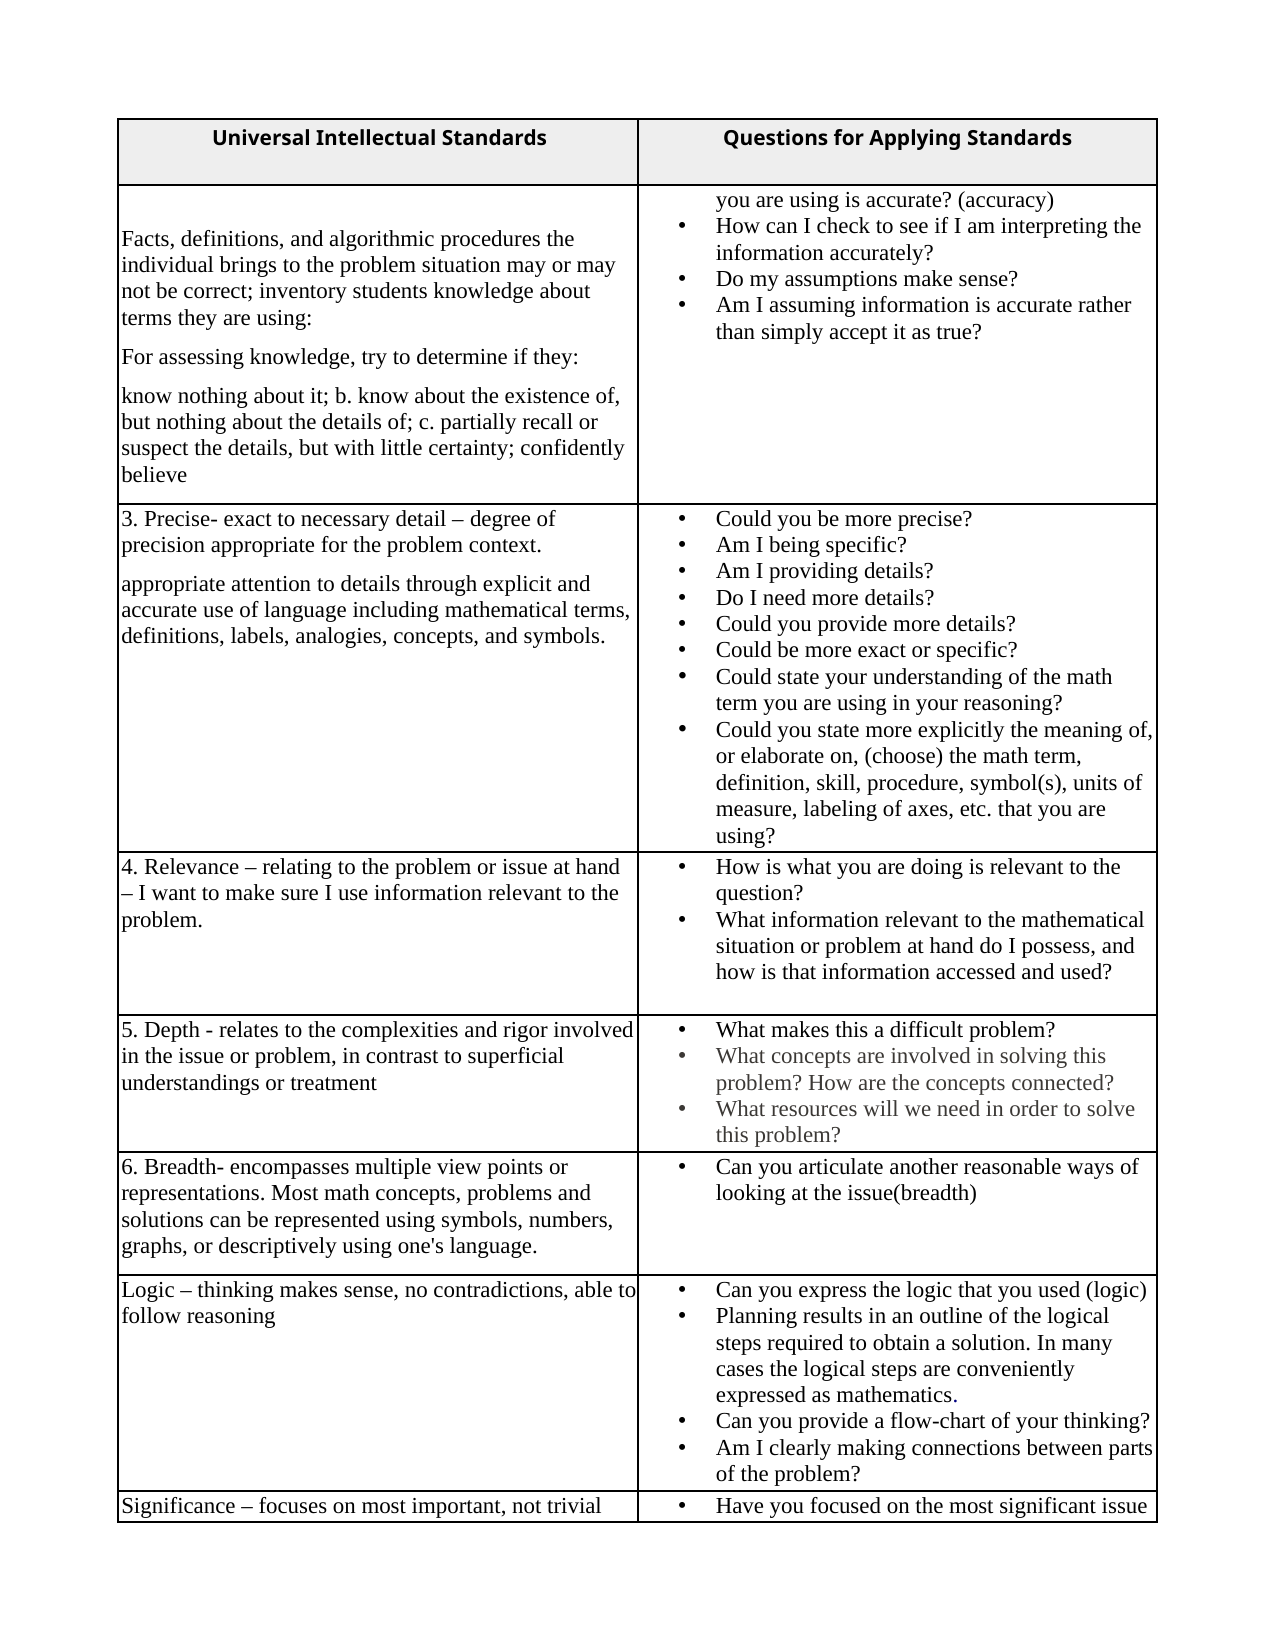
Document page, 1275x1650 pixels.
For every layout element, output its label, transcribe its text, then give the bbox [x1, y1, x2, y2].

table_header Universal Intellectual Standards [119, 120, 637, 184]
table_cell 6. Breadth- encompasses multiple view points or representations. Most math concepts, problems and solutions can be represented using symbols, numbers, graphs, or descriptively using one's language. [119, 1153, 637, 1274]
table_cell 5. Depth - relates to the complexities and rigor involved in the issue or problem, in contrast to superficial understandings or treatment [119, 1016, 637, 1151]
table_cell Can you express the logic that you used (logic) Planning results in an outline of the logical steps required to obtain a solution. In many cases the logical steps are conveniently expressed as mathematics. Can you provide a flow-chart of your thinking? Am I clearly making connections between parts of the problem? [639, 1276, 1156, 1489]
table_cell 4. Relevance – relating to the problem or issue at hand – I want to make sure I use information relevant to the problem. [119, 853, 637, 1014]
table_cell Logic – thinking makes sense, no contradictions, able to follow reasoning [119, 1276, 637, 1489]
table_cell How is what you are doing is relevant to the question? What information relevant to the mathematical situation or problem at hand do I possess, and how is that information accessed and used? [639, 853, 1156, 1014]
table_cell What makes this a difficult problem? What concepts are involved in solving this problem? How are the concepts connected? What resources will we need in order to solve this problem? [639, 1016, 1156, 1151]
table_cell Could you be more precise? Am I being specific? Am I providing details? Do I need more details? Could you provide more details? Could be more exact or specific? Could state your understanding of the math term you are using in your reasoning? Could you state more explicitly the meaning of, or elaborate on, (choose) the math term, definition, skill, procedure, symbol(s), units of measure, labeling of axes, etc. that you are using? [639, 505, 1156, 851]
table_cell Can you articulate another reasonable ways of looking at the issue(breadth) [639, 1153, 1156, 1274]
table_cell 3. Precise- exact to necessary detail – degree of precision appropriate for the problem context. appropriate attention to details through explicit and accurate use of language including mathematical terms, definitions, labels, analogies, concepts, and symbols. [119, 505, 637, 851]
table_cell Significance – focuses on most important, not trivial [119, 1492, 637, 1521]
table_header Questions for Applying Standards [639, 120, 1156, 184]
table_cell How can we check to see if the information you are using is accurate? (accuracy) How can I check to see if I am interpreting the information accurately? Do my assumptions make sense? Am I assuming information is accurate rather than simply accept it as true? [639, 186, 1156, 502]
table_cell - Facts, definitions, and algorithmic procedures the individual brings to the problem situation may or may not be correct; inventory students knowledge about terms they are using: For assessing knowledge, try to determine if they: know nothing about it; b. know about the existence of, but nothing about the details of; c. partially recall or suspect the details, but with little certainty; confidently believe [119, 186, 637, 502]
table_cell Have you focused on the most significant issue in in dealing with this problem(significant) What math concepts are basic in the problem? What information is important, what information can be ignored, and what additional information may be needed? [639, 1492, 1156, 1521]
